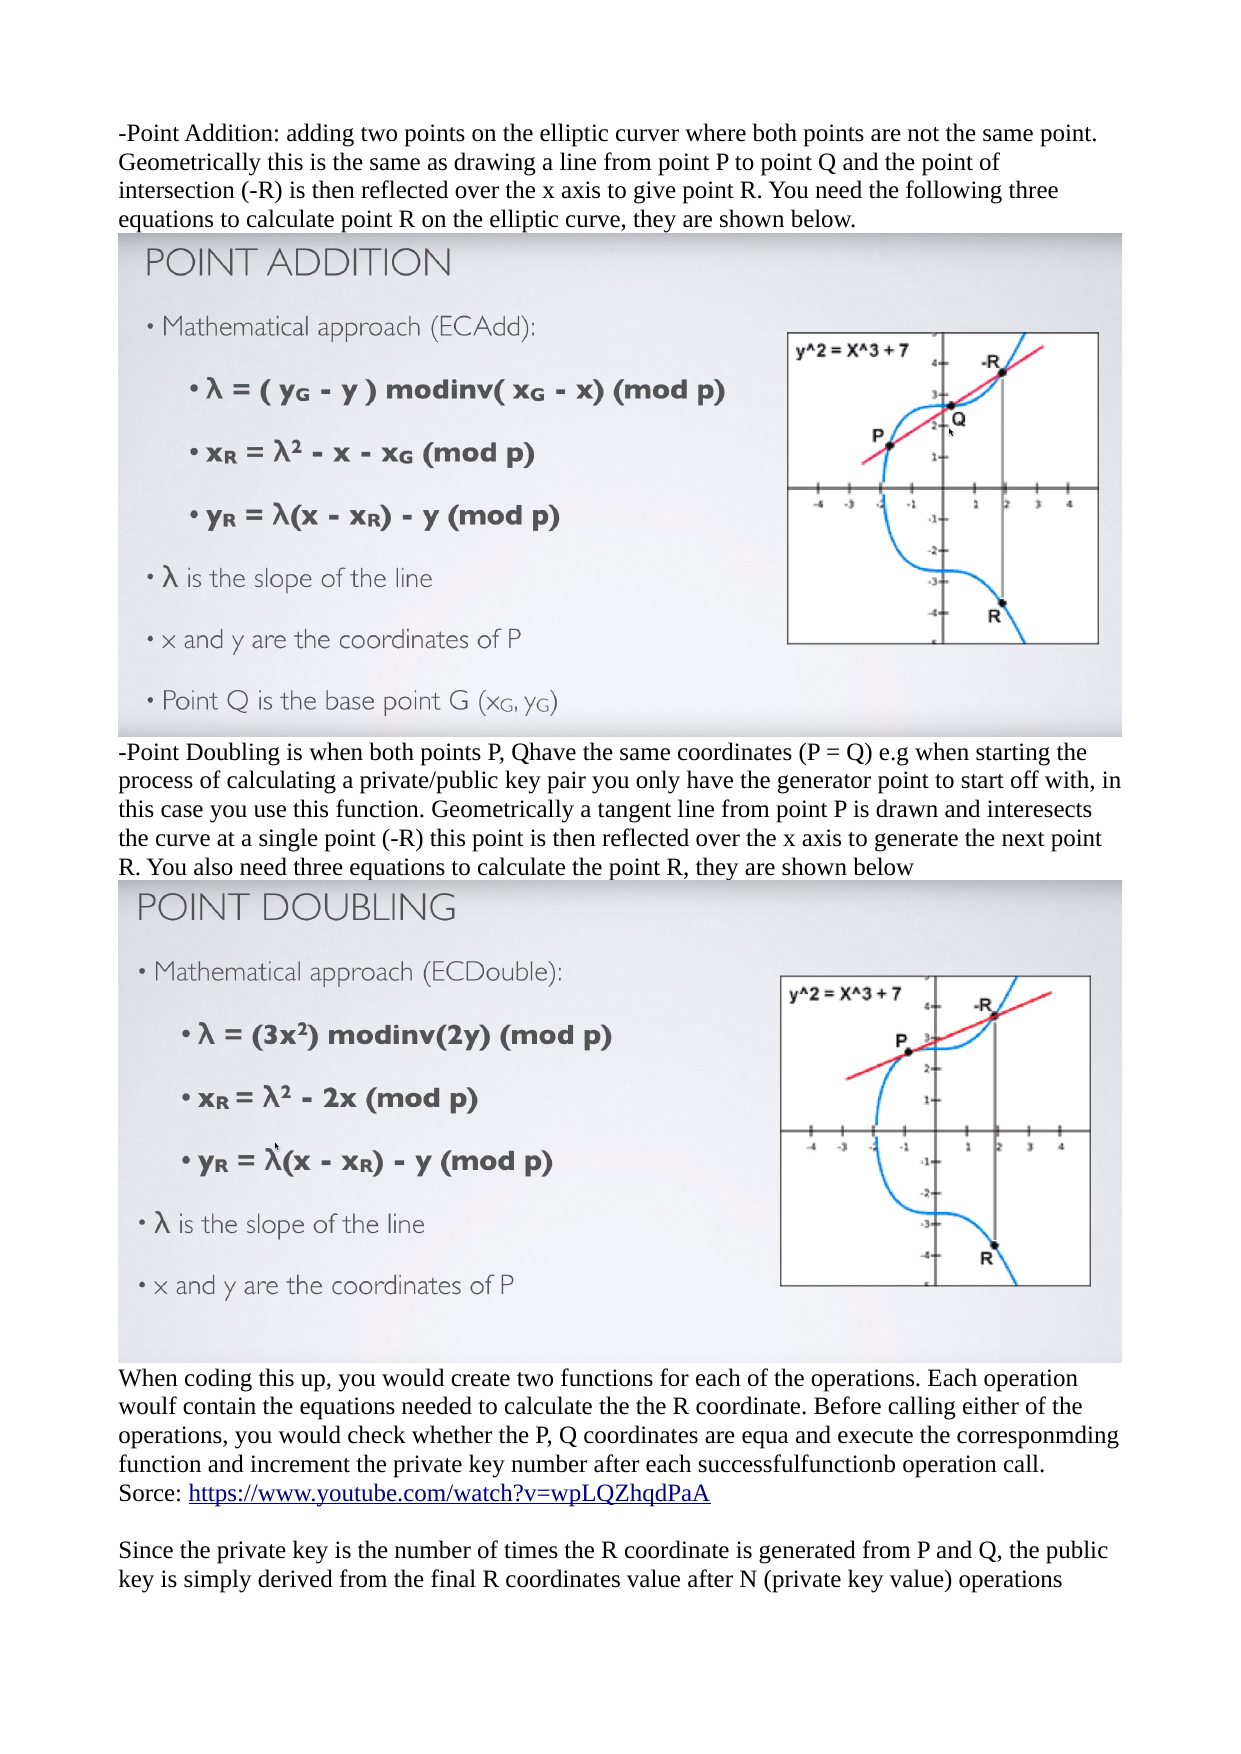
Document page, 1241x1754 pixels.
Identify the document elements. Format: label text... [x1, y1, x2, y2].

text Sorce: https://www.youtube.com/watch?v=wpLQZhqdPaA [118, 1478, 1122, 1506]
picture [118, 233, 1123, 737]
text Since the private key is the number of times the R coordinate is generated from P and Q, the public key is simply derived from the final R coordinates value after N (private key value) operations [118, 1535, 1122, 1593]
text When coding this up, you would create two functions for each of the operations. Each operation woulf contain the equations needed to calculate the the R coordinate. Before calling either of the operations, you would check whether the P, Q coordinates are equa and execute the corresponmding function and increment the private key number after each successfulfunctionb operation call. [118, 1363, 1122, 1478]
text -Point Addition: adding two points on the elliptic curver where both points are not the same point. Geometrically this is the same as drawing a line from point P to point Q and the point of intersection (-R) is then reflected over the x axis to give point R. You need the following three equations to calculate point R on the elliptic curve, they are shown below. [118, 118, 1122, 233]
text -Point Doubling is when both points P, Qhave the same coordinates (P = Q) e.g when starting the process of calculating a private/public key pair you only have the generator point to start off with, in this case you use this function. Geometrically a tangent line from point P is drawn and interesects the curve at a single point (-R) this point is then reflected over the x axis to generate the next point R. You also need three equations to calculate the point R, they are shown below [118, 737, 1122, 880]
picture [118, 880, 1123, 1363]
